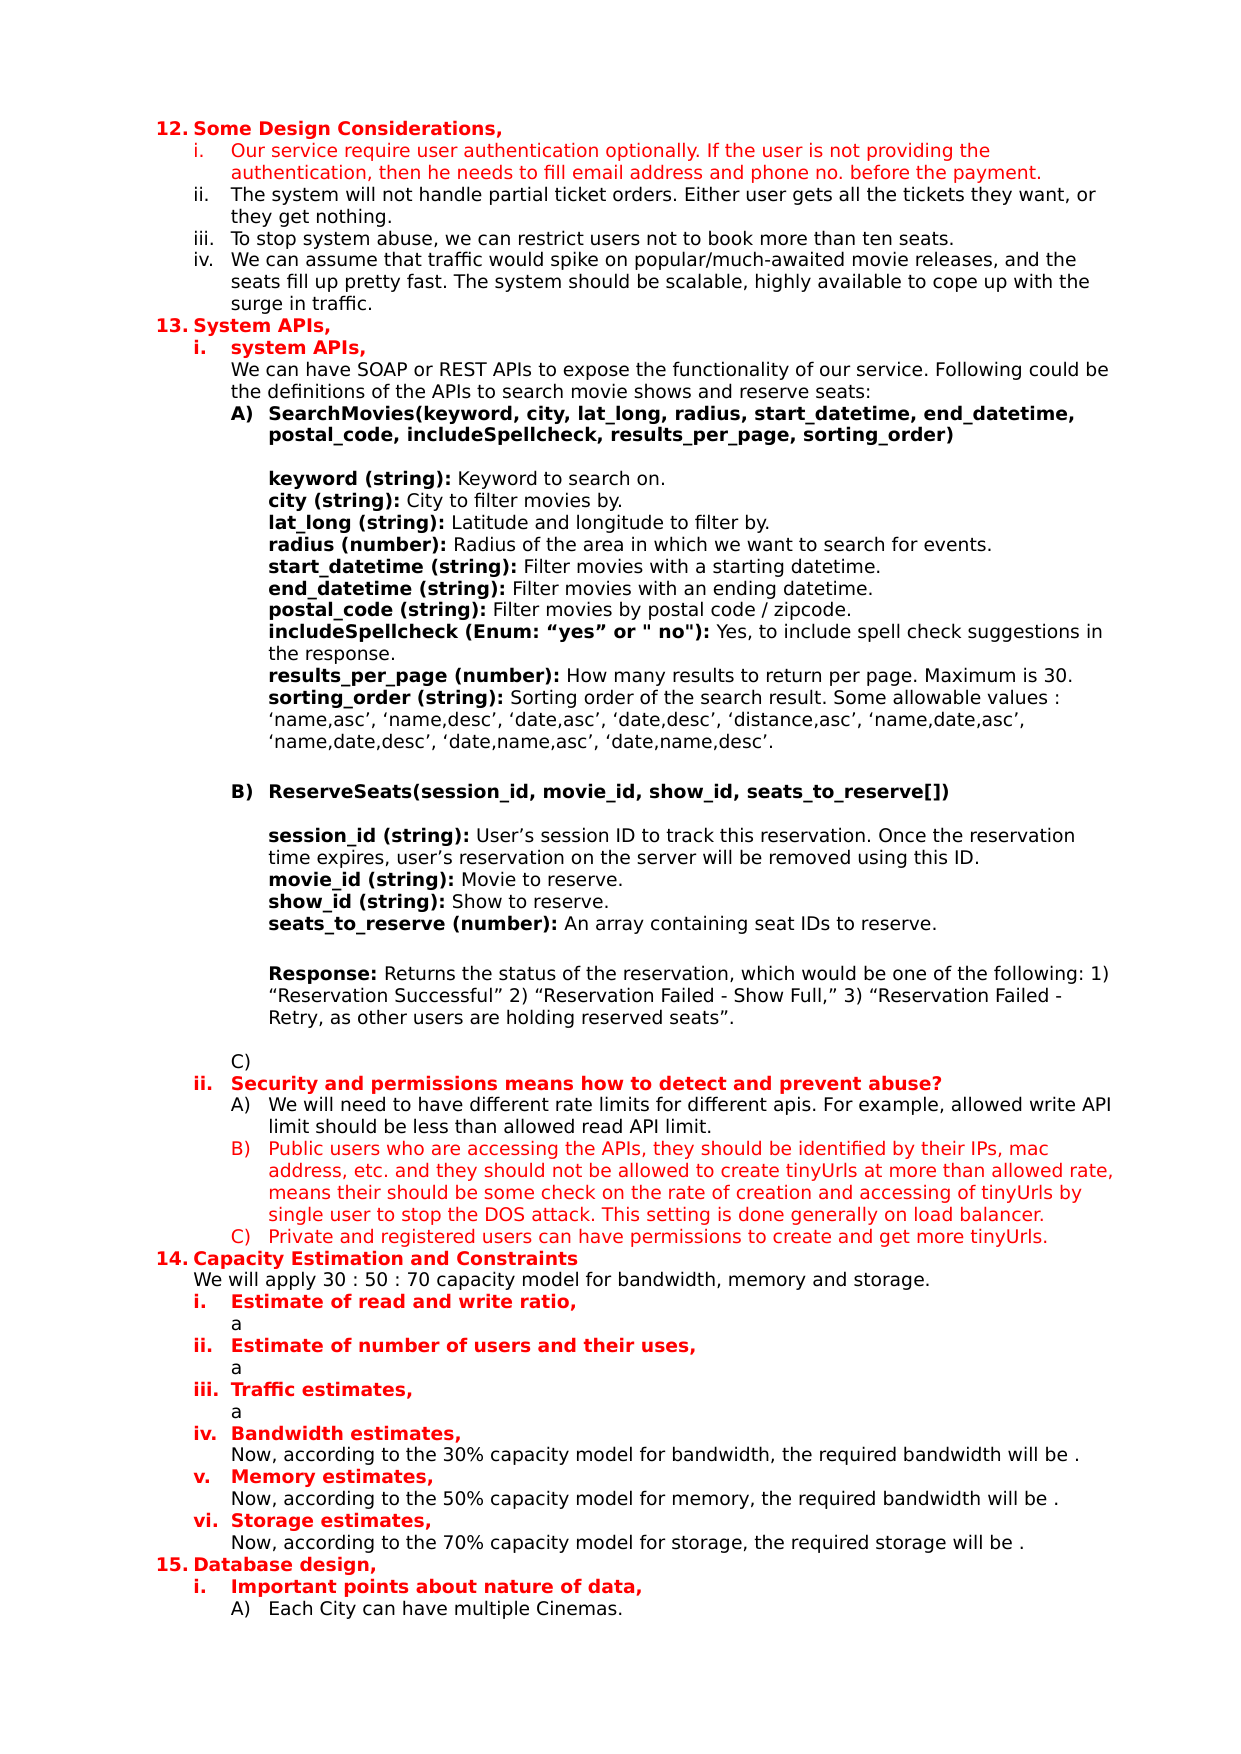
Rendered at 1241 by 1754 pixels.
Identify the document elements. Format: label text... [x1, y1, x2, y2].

list Estimate of number of users and their uses, [193, 1335, 1122, 1357]
list postal_code (string): Filter movies by postal code / zipcode. [231, 599, 1122, 621]
list To stop system abuse, we can restrict users not to book more than ten seats. [193, 227, 1122, 249]
list Now, according to the 70% capacity model for storage, the required storage will be . [193, 1532, 1122, 1554]
list Now, according to the 30% capacity model for bandwidth, the required bandwidth will be . [193, 1444, 1122, 1466]
list Response: Returns the status of the reservation, which would be one of the following: 1) “Reservation Successful” 2) “Reservation Failed - Show Full,” 3) “Reservation Failed - Retry, as other users are holding reserved seats”. [231, 963, 1122, 1029]
list session_id (string): User’s session ID to track this reservation. Once the reservation time expires, user’s reservation on the server will be removed using this ID. [231, 825, 1122, 869]
list Important points about nature of data, [193, 1576, 1122, 1597]
list seats_to_reserve (number): An array containing seat IDs to reserve. [231, 912, 1122, 934]
list System APIs, [156, 315, 1122, 337]
list We can have SOAP or REST APIs to expose the functionality of our service. Following could be the definitions of the APIs to search movie shows and reserve seats: [193, 359, 1122, 402]
list Database design, [156, 1554, 1122, 1576]
list Private and registered users can have permissions to create and get more tinyUrls. [231, 1226, 1122, 1247]
list Public users who are accessing the APIs, they should be identified by their IPs, mac address, etc. and they should not be allowed to create tinyUrls at more than allowed rate, means their should be some check on the rate of creation and accessing of tinyUrls by single user to stop the DOS attack. This setting is done generally on load balancer. [231, 1138, 1122, 1226]
list ReserveSeats(session_id, movie_id, show_id, seats_to_reserve[]) [231, 781, 1122, 803]
list movie_id (string): Movie to reserve. [231, 869, 1122, 891]
list We can assume that traffic would spike on popular/much-awaited movie releases, and the seats fill up pretty fast. The system should be scalable, highly available to cope up with the surge in traffic. [193, 249, 1122, 315]
list The system will not handle partial ticket orders. Either user gets all the tickets they want, or they get nothing. [193, 184, 1122, 227]
list city (string): City to filter movies by. [231, 490, 1122, 512]
list a [193, 1313, 1122, 1335]
list sorting_order (string): Sorting order of the search result. Some allowable values : ‘name,asc’, ‘name,desc’, ‘date,asc’, ‘date,desc’, ‘distance,asc’, ‘name,date,asc’, ‘name,date,desc’, ‘date,name,asc’, ‘date,name,desc’. [231, 687, 1122, 752]
list Bandwidth estimates, [193, 1422, 1122, 1444]
list includeSpellcheck (Enum: “yes” or " no"): Yes, to include spell check suggestions in the response. [231, 621, 1122, 665]
list Capacity Estimation and Constraints [156, 1247, 1122, 1269]
list Some Design Considerations, [156, 118, 1122, 140]
list Storage estimates, [193, 1510, 1122, 1532]
list Security and permissions means how to detect and prevent abuse? [193, 1072, 1122, 1094]
list Each City can have multiple Cinemas. [231, 1597, 1122, 1619]
list Now, according to the 50% capacity model for memory, the required bandwidth will be . [193, 1488, 1122, 1510]
list Memory estimates, [193, 1466, 1122, 1488]
list show_id (string): Show to reserve. [231, 891, 1122, 912]
list Traffic estimates, [193, 1379, 1122, 1401]
list end_datetime (string): Filter movies with an ending datetime. [231, 577, 1122, 599]
list keyword (string): Keyword to search on. [231, 468, 1122, 490]
list a [193, 1401, 1122, 1422]
list radius (number): Radius of the area in which we want to search for events. [231, 534, 1122, 556]
list We will need to have different rate limits for different apis. For example, allowed write API limit should be less than allowed read API limit. [231, 1094, 1122, 1138]
list We will apply 30 : 50 : 70 capacity model for bandwidth, memory and storage. [156, 1269, 1122, 1291]
list Estimate of read and write ratio, [193, 1291, 1122, 1313]
list system APIs, [193, 337, 1122, 359]
list SearchMovies(keyword, city, lat_long, radius, start_datetime, end_datetime, postal_code, includeSpellcheck, results_per_page, sorting_order) [231, 402, 1122, 446]
list results_per_page (number): How many results to return per page. Maximum is 30. [231, 665, 1122, 687]
list a [193, 1357, 1122, 1379]
list Our service require user authentication optionally. If the user is not providing the authentication, then he needs to fill email address and phone no. before the payment. [193, 140, 1122, 184]
list lat_long (string): Latitude and longitude to filter by. [231, 512, 1122, 534]
list start_datetime (string): Filter movies with a starting datetime. [231, 556, 1122, 577]
